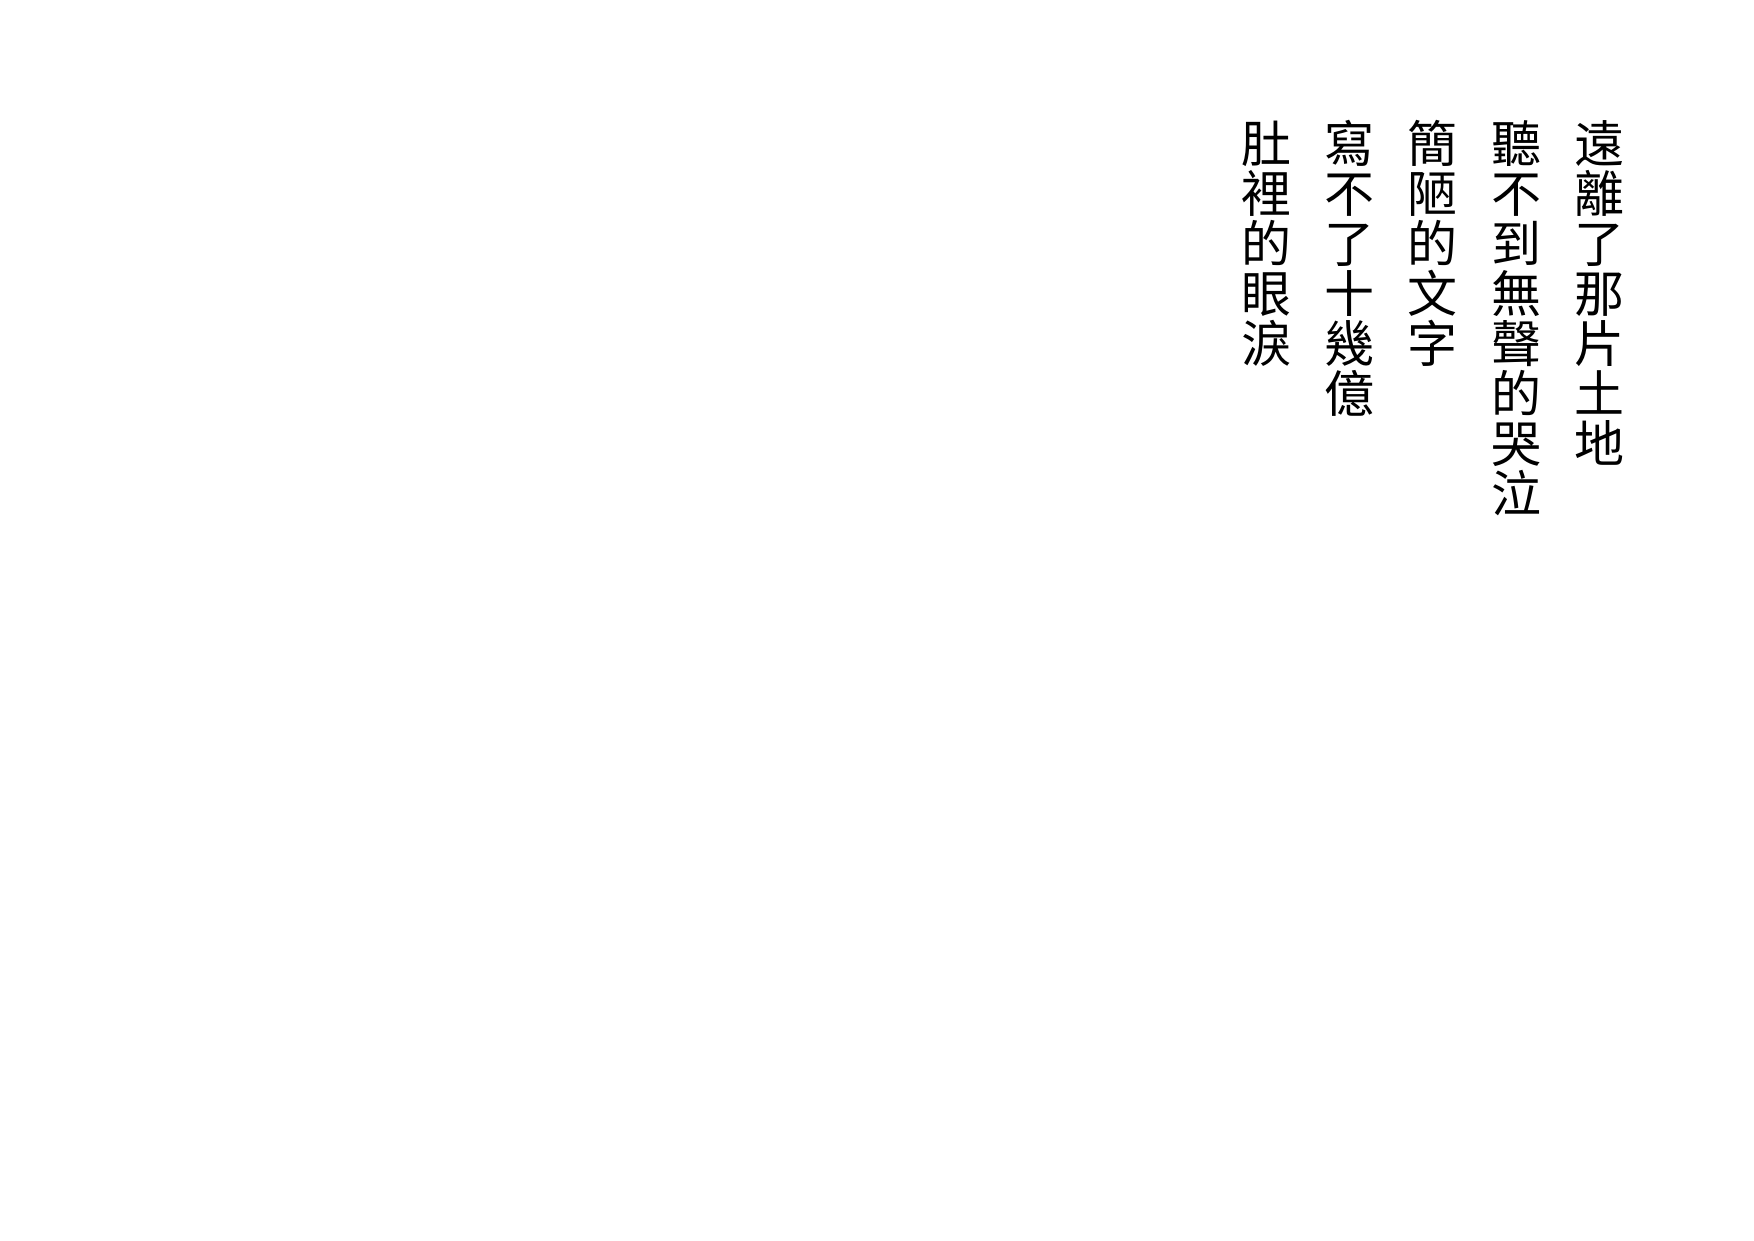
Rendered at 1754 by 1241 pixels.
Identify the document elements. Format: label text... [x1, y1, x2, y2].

text 聽不到無聲的哭泣 [1480, 118, 1552, 1122]
text 遠離了那片土地 [1563, 118, 1635, 1122]
text 肚裡的眼淚 [1230, 118, 1302, 1122]
text 簡陋的文字 [1397, 118, 1469, 1122]
text 寫不了十幾億 [1313, 118, 1386, 1122]
